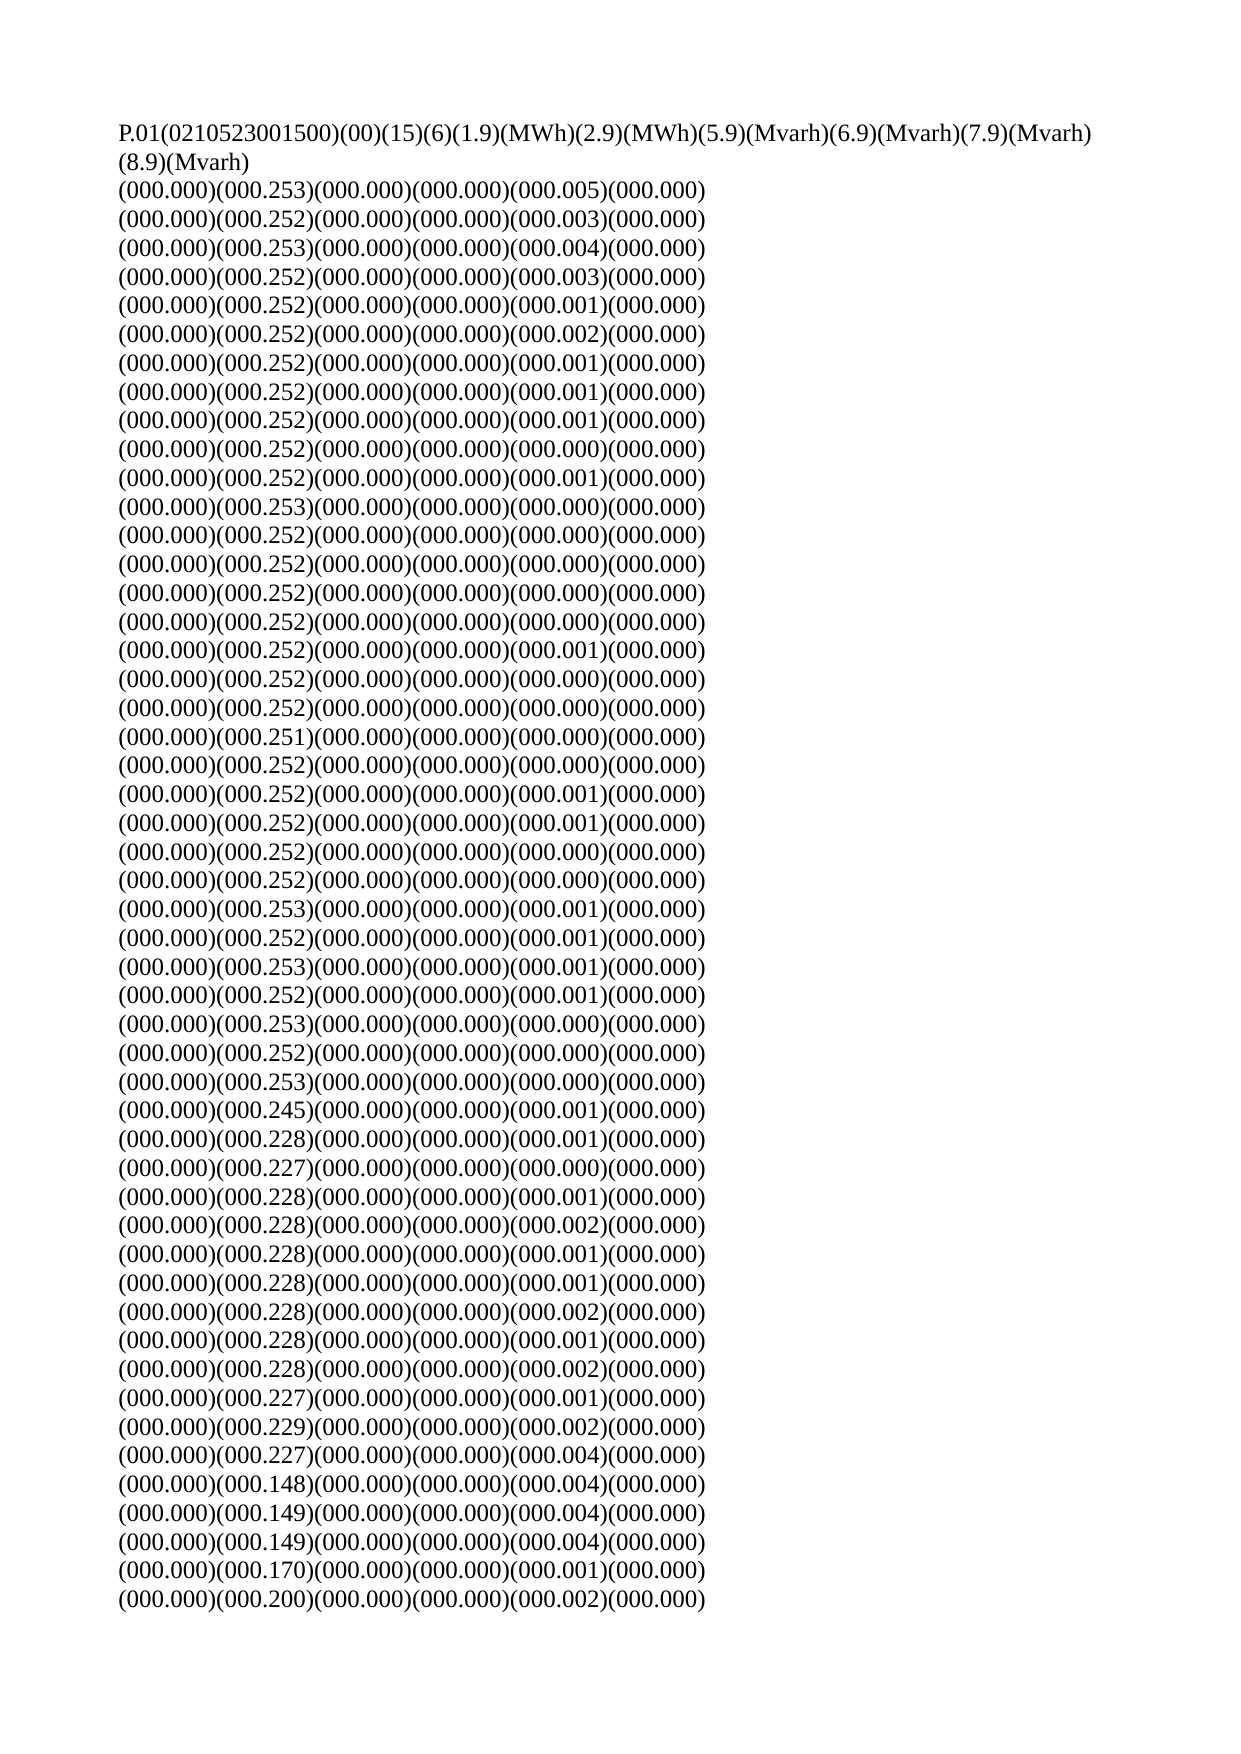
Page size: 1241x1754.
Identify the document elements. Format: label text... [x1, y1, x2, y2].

text (000.000)(000.227)(000.000)(000.000)(000.004)(000.000) [118, 1441, 1122, 1469]
text (000.000)(000.170)(000.000)(000.000)(000.001)(000.000) [118, 1556, 1122, 1584]
text (000.000)(000.253)(000.000)(000.000)(000.000)(000.000) [118, 1067, 1122, 1096]
text (000.000)(000.252)(000.000)(000.000)(000.001)(000.000) [118, 779, 1122, 808]
text (000.000)(000.227)(000.000)(000.000)(000.000)(000.000) [118, 1153, 1122, 1182]
text (000.000)(000.252)(000.000)(000.000)(000.000)(000.000) [118, 693, 1122, 722]
text (000.000)(000.227)(000.000)(000.000)(000.001)(000.000) [118, 1383, 1122, 1412]
text (000.000)(000.253)(000.000)(000.000)(000.005)(000.000) [118, 176, 1122, 204]
text (000.000)(000.251)(000.000)(000.000)(000.000)(000.000) [118, 722, 1122, 751]
text (000.000)(000.228)(000.000)(000.000)(000.002)(000.000) [118, 1297, 1122, 1326]
text (000.000)(000.149)(000.000)(000.000)(000.004)(000.000) [118, 1527, 1122, 1556]
text (000.000)(000.252)(000.000)(000.000)(000.000)(000.000) [118, 837, 1122, 866]
text (000.000)(000.253)(000.000)(000.000)(000.001)(000.000) [118, 894, 1122, 923]
text (000.000)(000.228)(000.000)(000.000)(000.001)(000.000) [118, 1326, 1122, 1354]
text (000.000)(000.252)(000.000)(000.000)(000.001)(000.000) [118, 463, 1122, 492]
text (000.000)(000.253)(000.000)(000.000)(000.000)(000.000) [118, 1009, 1122, 1038]
text (000.000)(000.253)(000.000)(000.000)(000.000)(000.000) [118, 492, 1122, 521]
text (000.000)(000.228)(000.000)(000.000)(000.002)(000.000) [118, 1354, 1122, 1383]
text (000.000)(000.228)(000.000)(000.000)(000.001)(000.000) [118, 1182, 1122, 1211]
text (000.000)(000.228)(000.000)(000.000)(000.001)(000.000) [118, 1239, 1122, 1268]
text (000.000)(000.252)(000.000)(000.000)(000.001)(000.000) [118, 348, 1122, 377]
text (000.000)(000.252)(000.000)(000.000)(000.000)(000.000) [118, 521, 1122, 549]
text (000.000)(000.252)(000.000)(000.000)(000.000)(000.000) [118, 1038, 1122, 1067]
text (000.000)(000.148)(000.000)(000.000)(000.004)(000.000) [118, 1469, 1122, 1498]
text (000.000)(000.252)(000.000)(000.000)(000.000)(000.000) [118, 607, 1122, 636]
text (000.000)(000.252)(000.000)(000.000)(000.001)(000.000) [118, 406, 1122, 434]
text (000.000)(000.252)(000.000)(000.000)(000.003)(000.000) [118, 204, 1122, 233]
text (000.000)(000.252)(000.000)(000.000)(000.002)(000.000) [118, 319, 1122, 348]
text (000.000)(000.252)(000.000)(000.000)(000.001)(000.000) [118, 808, 1122, 837]
text (000.000)(000.228)(000.000)(000.000)(000.001)(000.000) [118, 1124, 1122, 1153]
text (000.000)(000.252)(000.000)(000.000)(000.000)(000.000) [118, 866, 1122, 894]
text (000.000)(000.252)(000.000)(000.000)(000.000)(000.000) [118, 664, 1122, 693]
text (000.000)(000.252)(000.000)(000.000)(000.001)(000.000) [118, 377, 1122, 406]
text (000.000)(000.228)(000.000)(000.000)(000.002)(000.000) [118, 1211, 1122, 1239]
text (000.000)(000.229)(000.000)(000.000)(000.002)(000.000) [118, 1412, 1122, 1441]
text (000.000)(000.252)(000.000)(000.000)(000.000)(000.000) [118, 549, 1122, 578]
text (000.000)(000.252)(000.000)(000.000)(000.000)(000.000) [118, 434, 1122, 463]
text (000.000)(000.252)(000.000)(000.000)(000.001)(000.000) [118, 291, 1122, 319]
text (000.000)(000.252)(000.000)(000.000)(000.000)(000.000) [118, 578, 1122, 607]
text (000.000)(000.149)(000.000)(000.000)(000.004)(000.000) [118, 1498, 1122, 1527]
text (000.000)(000.252)(000.000)(000.000)(000.001)(000.000) [118, 923, 1122, 952]
text (000.000)(000.200)(000.000)(000.000)(000.002)(000.000) [118, 1584, 1122, 1613]
text (000.000)(000.253)(000.000)(000.000)(000.001)(000.000) [118, 952, 1122, 981]
text (000.000)(000.252)(000.000)(000.000)(000.001)(000.000) [118, 981, 1122, 1009]
text (000.000)(000.252)(000.000)(000.000)(000.001)(000.000) [118, 636, 1122, 664]
text (000.000)(000.245)(000.000)(000.000)(000.001)(000.000) [118, 1096, 1122, 1124]
text P.01(0210523001500)(00)(15)(6)(1.9)(MWh)(2.9)(MWh)(5.9)(Mvarh)(6.9)(Mvarh)(7.9)(Mvarh)(8.9)(Mvarh) [118, 118, 1122, 176]
text (000.000)(000.253)(000.000)(000.000)(000.004)(000.000) [118, 233, 1122, 262]
text (000.000)(000.252)(000.000)(000.000)(000.000)(000.000) [118, 751, 1122, 779]
text (000.000)(000.228)(000.000)(000.000)(000.001)(000.000) [118, 1268, 1122, 1297]
text (000.000)(000.252)(000.000)(000.000)(000.003)(000.000) [118, 262, 1122, 291]
